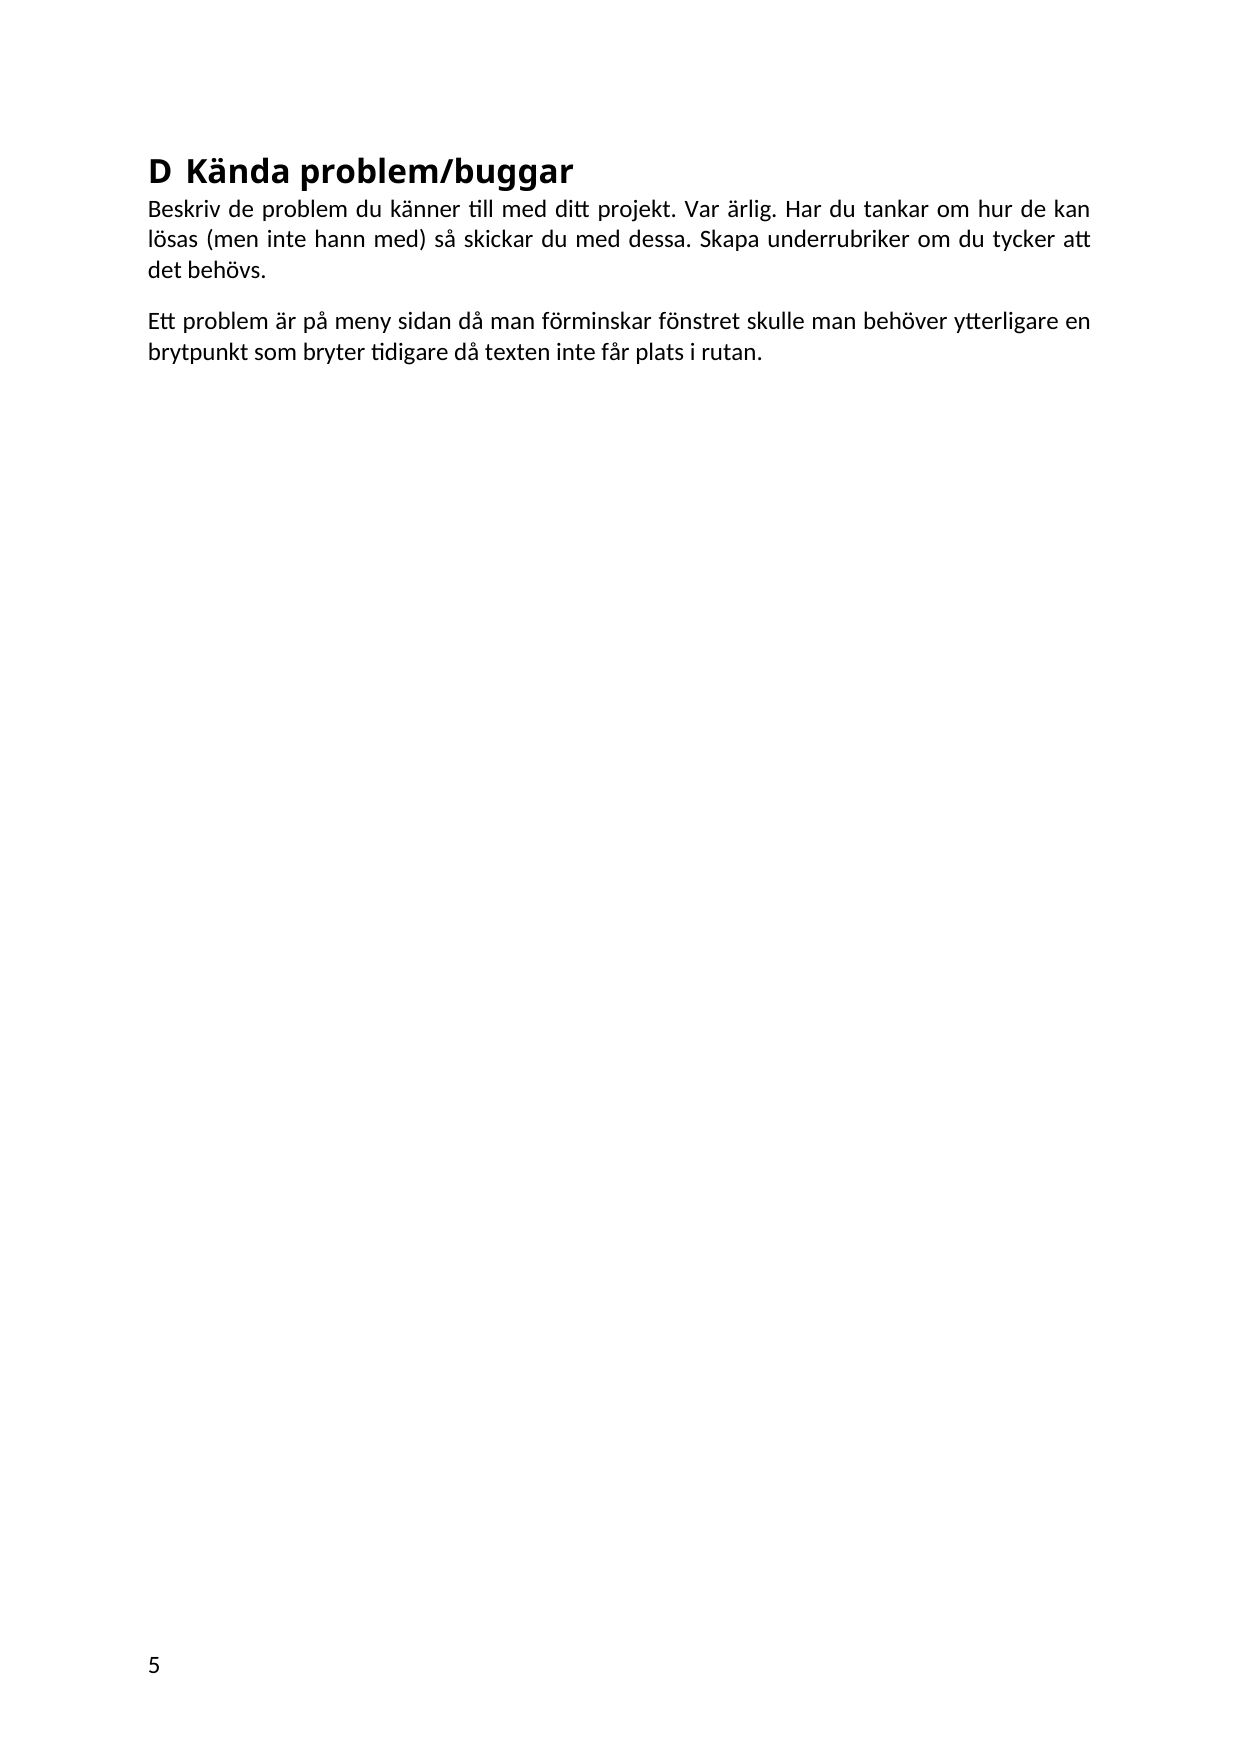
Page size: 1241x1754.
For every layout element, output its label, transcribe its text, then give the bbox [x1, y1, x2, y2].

subtitle Kända problem/buggar [148, 148, 1093, 193]
text Beskriv de problem du känner till med ditt projekt. Var ärlig. Har du tankar om hur de kan lösas (men inte hann med) så skickar du med dessa. Skapa underrubriker om du tycker att det behövs. [148, 193, 1093, 284]
text Ett problem är på meny sidan då man förminskar fönstret skulle man behöver ytterligare en brytpunkt som bryter tidigare då texten inte får plats i rutan. [148, 305, 1093, 366]
